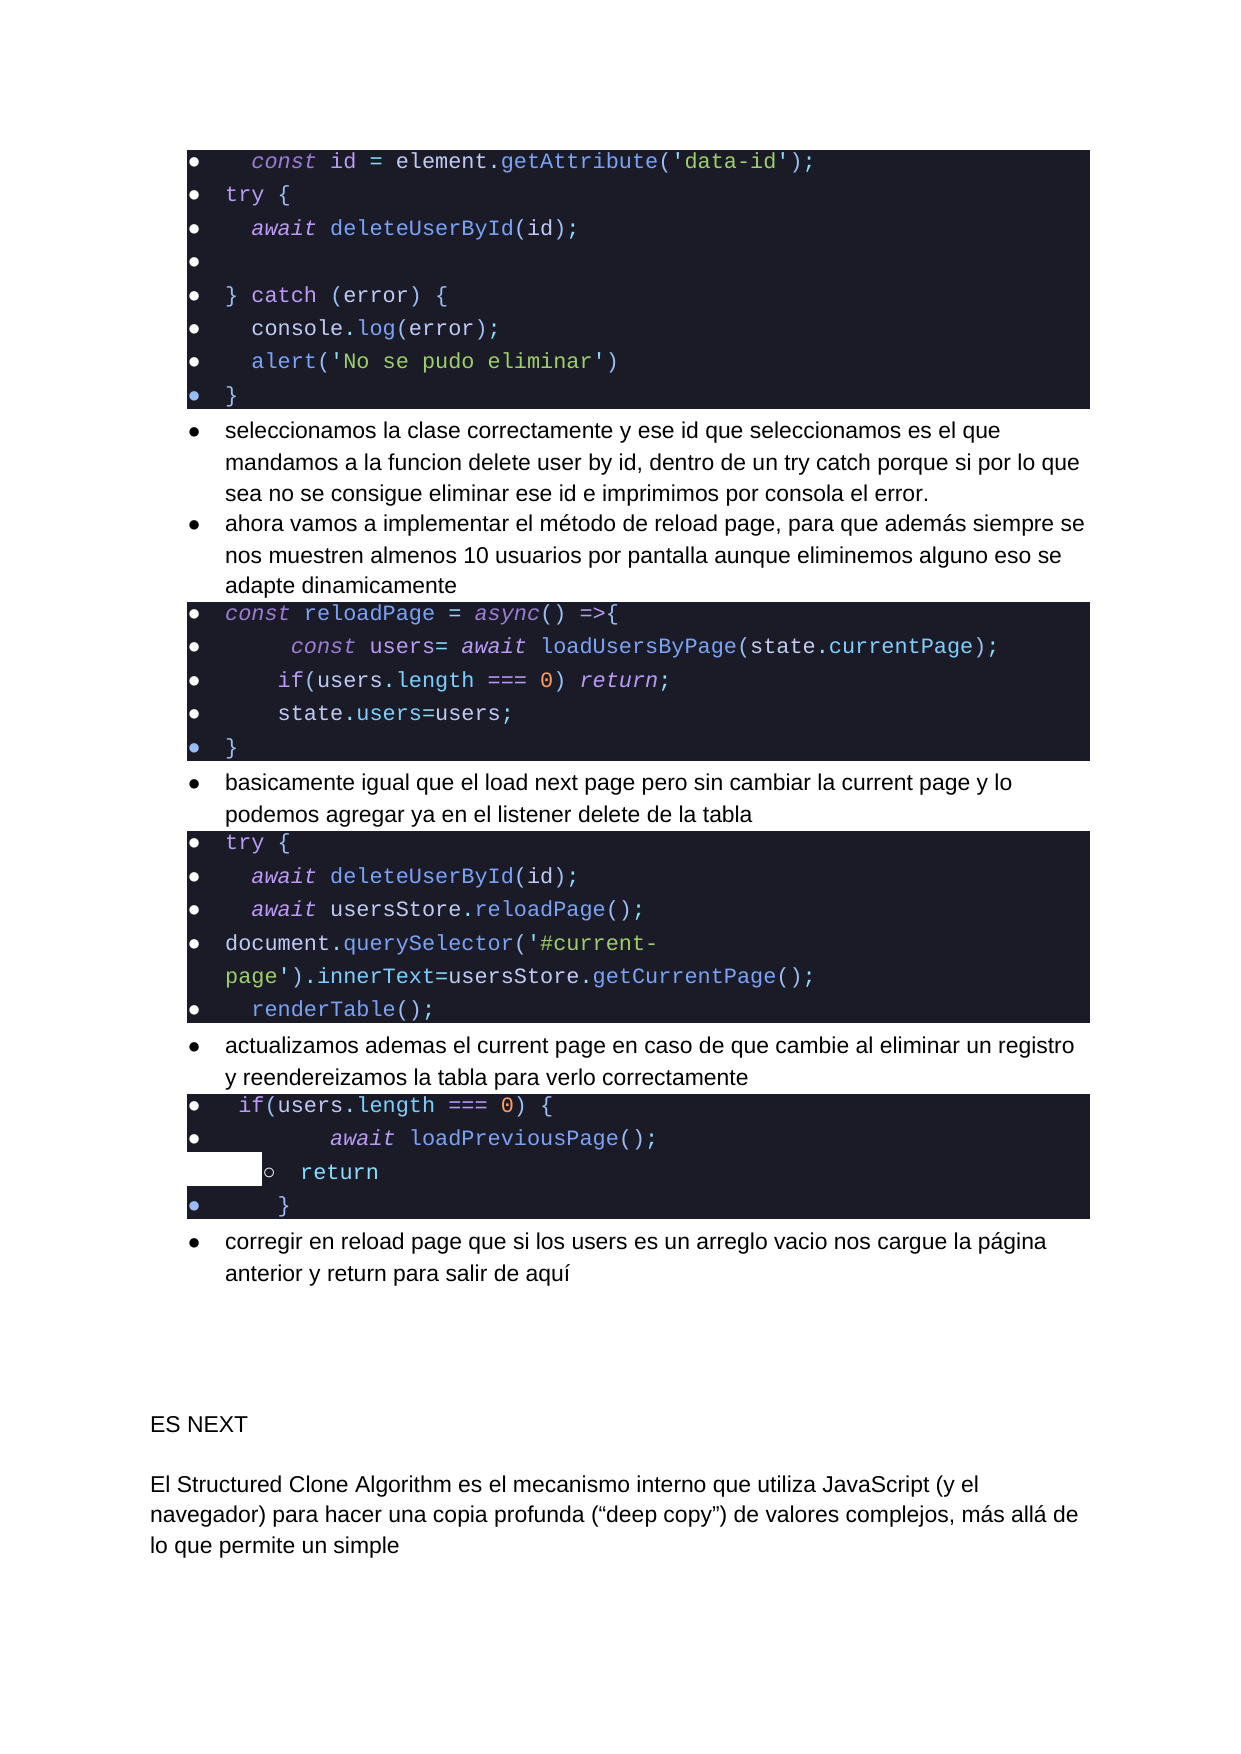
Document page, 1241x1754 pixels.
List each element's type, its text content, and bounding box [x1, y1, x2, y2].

list document.querySelector('#current-page').innerText=usersStore.getCurrentPage(); [187, 932, 1090, 990]
list } [187, 384, 1090, 409]
list } [187, 736, 1090, 761]
list if(users.length === 0) return; [187, 669, 1090, 694]
text El Structured Clone Algorithm es el mecanismo interno que utiliza JavaScript (y el navegador) para hacer una copia profunda (“deep copy”) de valores complejos, más allá de lo que permite un simple [150, 1471, 1090, 1558]
list await deleteUserById(id); [187, 217, 1090, 242]
list ahora vamos a implementar el método de reload page, para que además siempre se nos muestren almenos 10 usuarios por pantalla aunque eliminemos alguno eso se adapte dinamicamente [187, 510, 1090, 598]
list renderTable(); [187, 998, 1090, 1023]
list alert('No se pudo eliminar') [187, 351, 1090, 375]
list } catch (error) { [187, 284, 1090, 308]
list } [187, 1194, 1090, 1219]
list corregir en reload page que si los users es un arreglo vacio nos cargue la página anterior y return para salir de aquí [187, 1228, 1090, 1286]
list await loadPreviousPage(); [187, 1127, 1090, 1152]
list state.users=users; [187, 702, 1090, 727]
text ES NEXT [150, 1411, 1090, 1437]
list console.log(error); [187, 317, 1090, 342]
list seleccionamos la clase correctamente y ese id que seleccionamos es el que mandamos a la funcion delete user by id, dentro de un try catch porque si por lo que sea no se consigue eliminar ese id e imprimimos por consola el error. [187, 417, 1090, 506]
list await usersStore.reloadPage(); [187, 898, 1090, 923]
list basicamente igual que el load next page pero sin cambiar la current page y lo podemos agregar ya en el listener delete de la tabla [187, 769, 1090, 827]
list try { [187, 183, 1090, 208]
list await deleteUserById(id); [187, 865, 1090, 889]
list const id = element.getAttribute('data-id'); [187, 150, 1090, 175]
list return [262, 1161, 1090, 1186]
list const reloadPage = async() =>{ [187, 602, 1090, 627]
list const users= await loadUsersByPage(state.currentPage); [187, 636, 1090, 660]
list actualizamos ademas el current page en caso de que cambie al eliminar un registro y reendereizamos la tabla para verlo correctamente [187, 1032, 1090, 1090]
list try { [187, 831, 1090, 856]
list if(users.length === 0) { [187, 1094, 1090, 1119]
